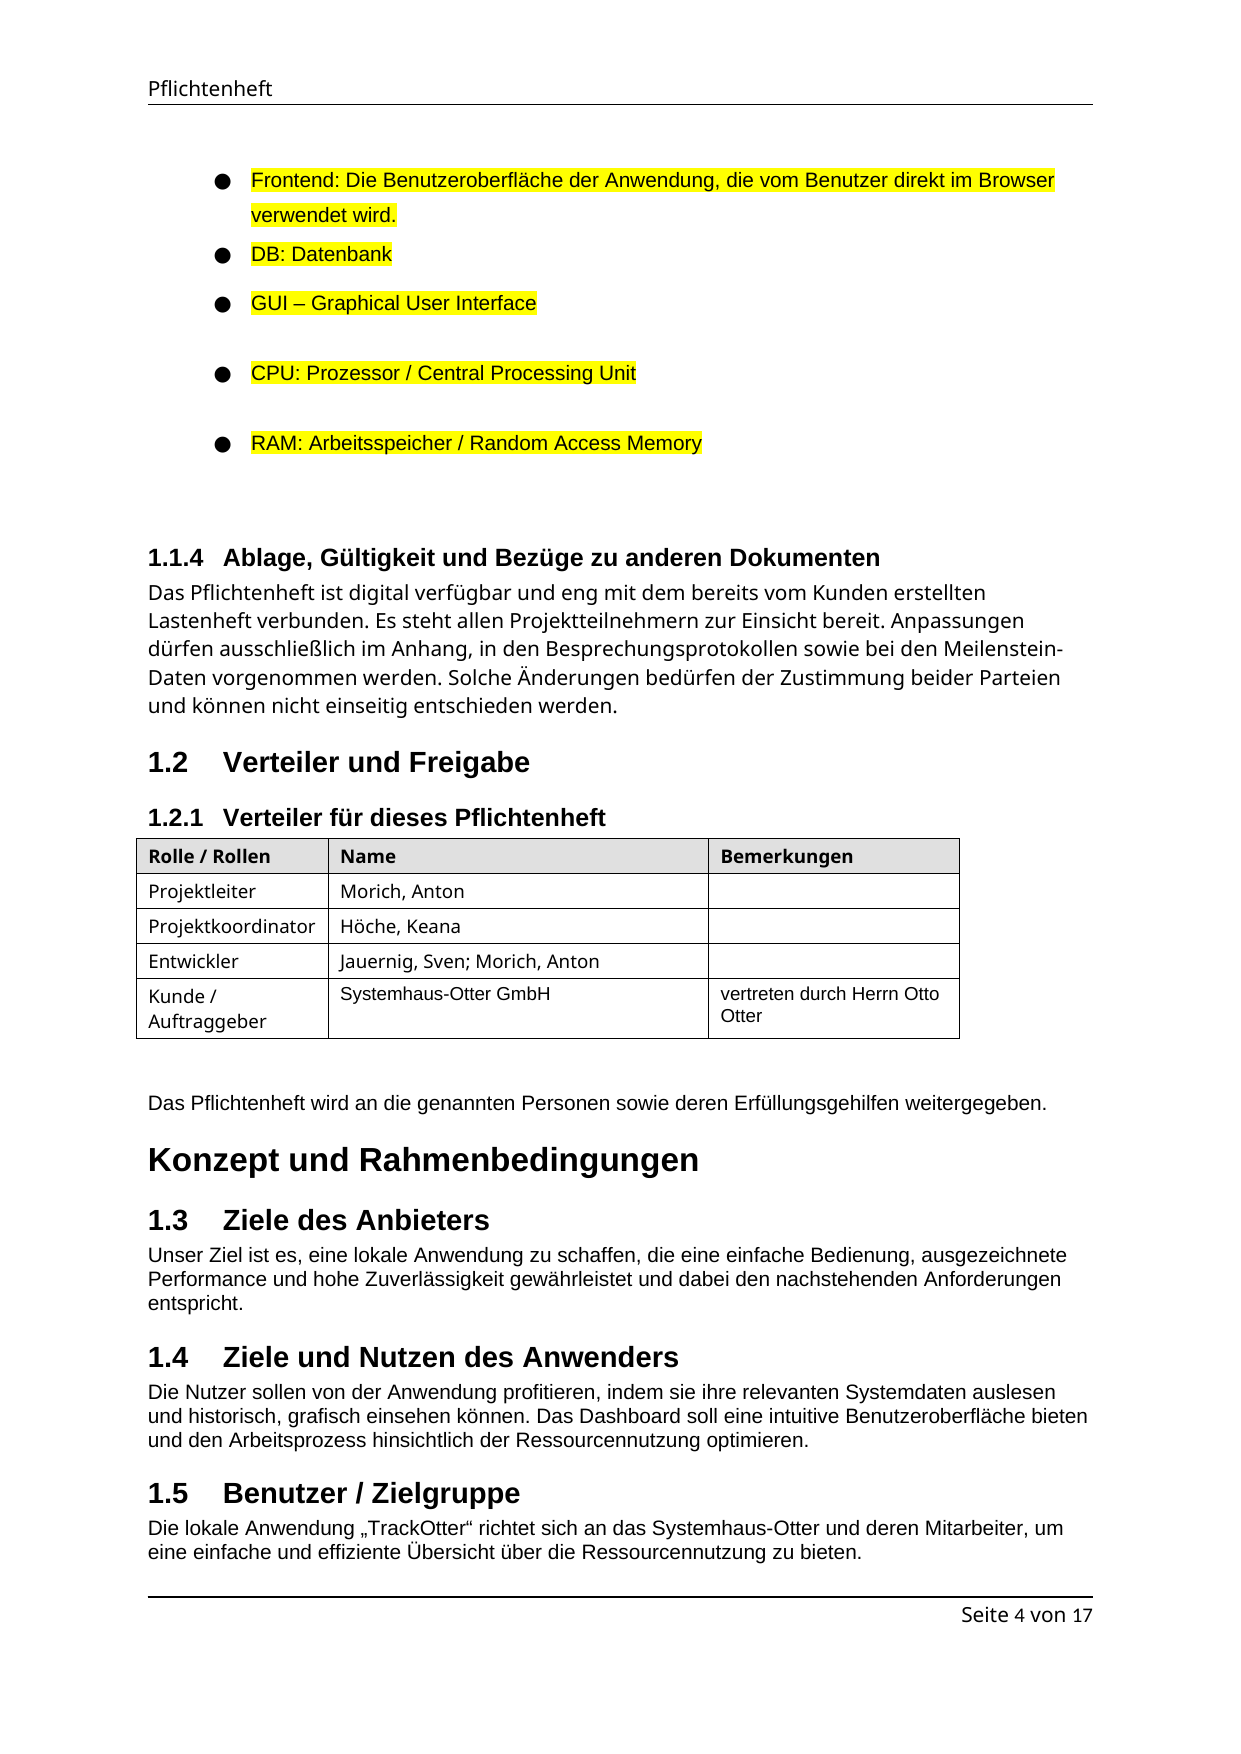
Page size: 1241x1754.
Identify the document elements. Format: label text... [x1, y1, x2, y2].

table_header Rolle / Rollen [137, 839, 328, 873]
list DB: Datenbank [213, 230, 1093, 273]
table_cell Systemhaus-Otter GmbH [329, 979, 708, 1038]
list Ablage, Gültigkeit und Bezüge zu anderen Dokumenten [148, 543, 1093, 571]
text Die lokale Anwendung „TrackOtter“ richtet sich an das Systemhaus-Otter und deren Mitarbeiter, um eine einfache und effiziente Übersicht über die Ressourcennutzung zu bieten. [148, 1516, 1093, 1564]
table_cell [709, 909, 959, 943]
list Verteiler für dieses Pflichtenheft [148, 803, 1093, 832]
text Das Pflichtenheft wird an die genannten Personen sowie deren Erfüllungsgehilfen weitergegeben. [148, 1091, 1093, 1115]
list Frontend: Die Benutzeroberfläche der Anwendung, die vom Benutzer direkt im Browser verwendet wird. [213, 157, 1093, 227]
table_cell Projektkoordinator [137, 909, 328, 943]
text Unser Ziel ist es, eine lokale Anwendung zu schaffen, die eine einfache Bedienung, ausgezeichnete Performance und hohe Zuverlässigkeit gewährleistet und dabei den nachstehenden Anforderungen entspricht. [148, 1243, 1093, 1315]
list RAM: Arbeitsspeicher / Random Access Memory [213, 419, 1093, 462]
list Ziele des Anbieters [148, 1203, 1093, 1237]
table_cell Jauernig, Sven; Morich, Anton [329, 944, 708, 978]
table_cell Morich, Anton [329, 874, 708, 908]
table_header Name [329, 839, 708, 873]
table_header Bemerkungen [709, 839, 959, 873]
list CPU: Prozessor / Central Processing Unit [213, 349, 1093, 392]
table_cell [709, 874, 959, 908]
text Die Nutzer sollen von der Anwendung profitieren, indem sie ihre relevanten Systemdaten auslesen und historisch, grafisch einsehen können. Das Dashboard soll eine intuitive Benutzeroberfläche bieten und den Arbeitsprozess hinsichtlich der Ressourcennutzung optimieren. [148, 1379, 1093, 1451]
list Verteiler und Freigabe [148, 745, 1093, 778]
table_cell Kunde / Auftraggeber [137, 979, 328, 1038]
list Ziele und Nutzen des Anwenders [148, 1340, 1093, 1373]
text Das Pflichtenheft ist digital verfügbar und eng mit dem bereits vom Kunden erstellten Lastenheft verbunden. Es steht allen Projektteilnehmern zur Einsicht bereit. Anpassungen dürfen ausschließlich im Anhang, in den Besprechungsprotokollen sowie bei den Meilenstein-Daten vorgenommen werden. Solche Änderungen bedürfen der Zustimmung beider Parteien und können nicht einseitig entschieden werden. [148, 578, 1093, 720]
table_cell vertreten durch Herrn Otto Otter [709, 979, 959, 1038]
text Konzept und Rahmenbedingungen [148, 1140, 1093, 1178]
list Benutzer / Zielgruppe [148, 1476, 1093, 1510]
table_cell Höche, Keana [329, 909, 708, 943]
table_cell [709, 944, 959, 978]
table_cell Projektleiter [137, 874, 328, 908]
list GUI – Graphical User Interface [213, 279, 1093, 322]
table_cell Entwickler [137, 944, 328, 978]
